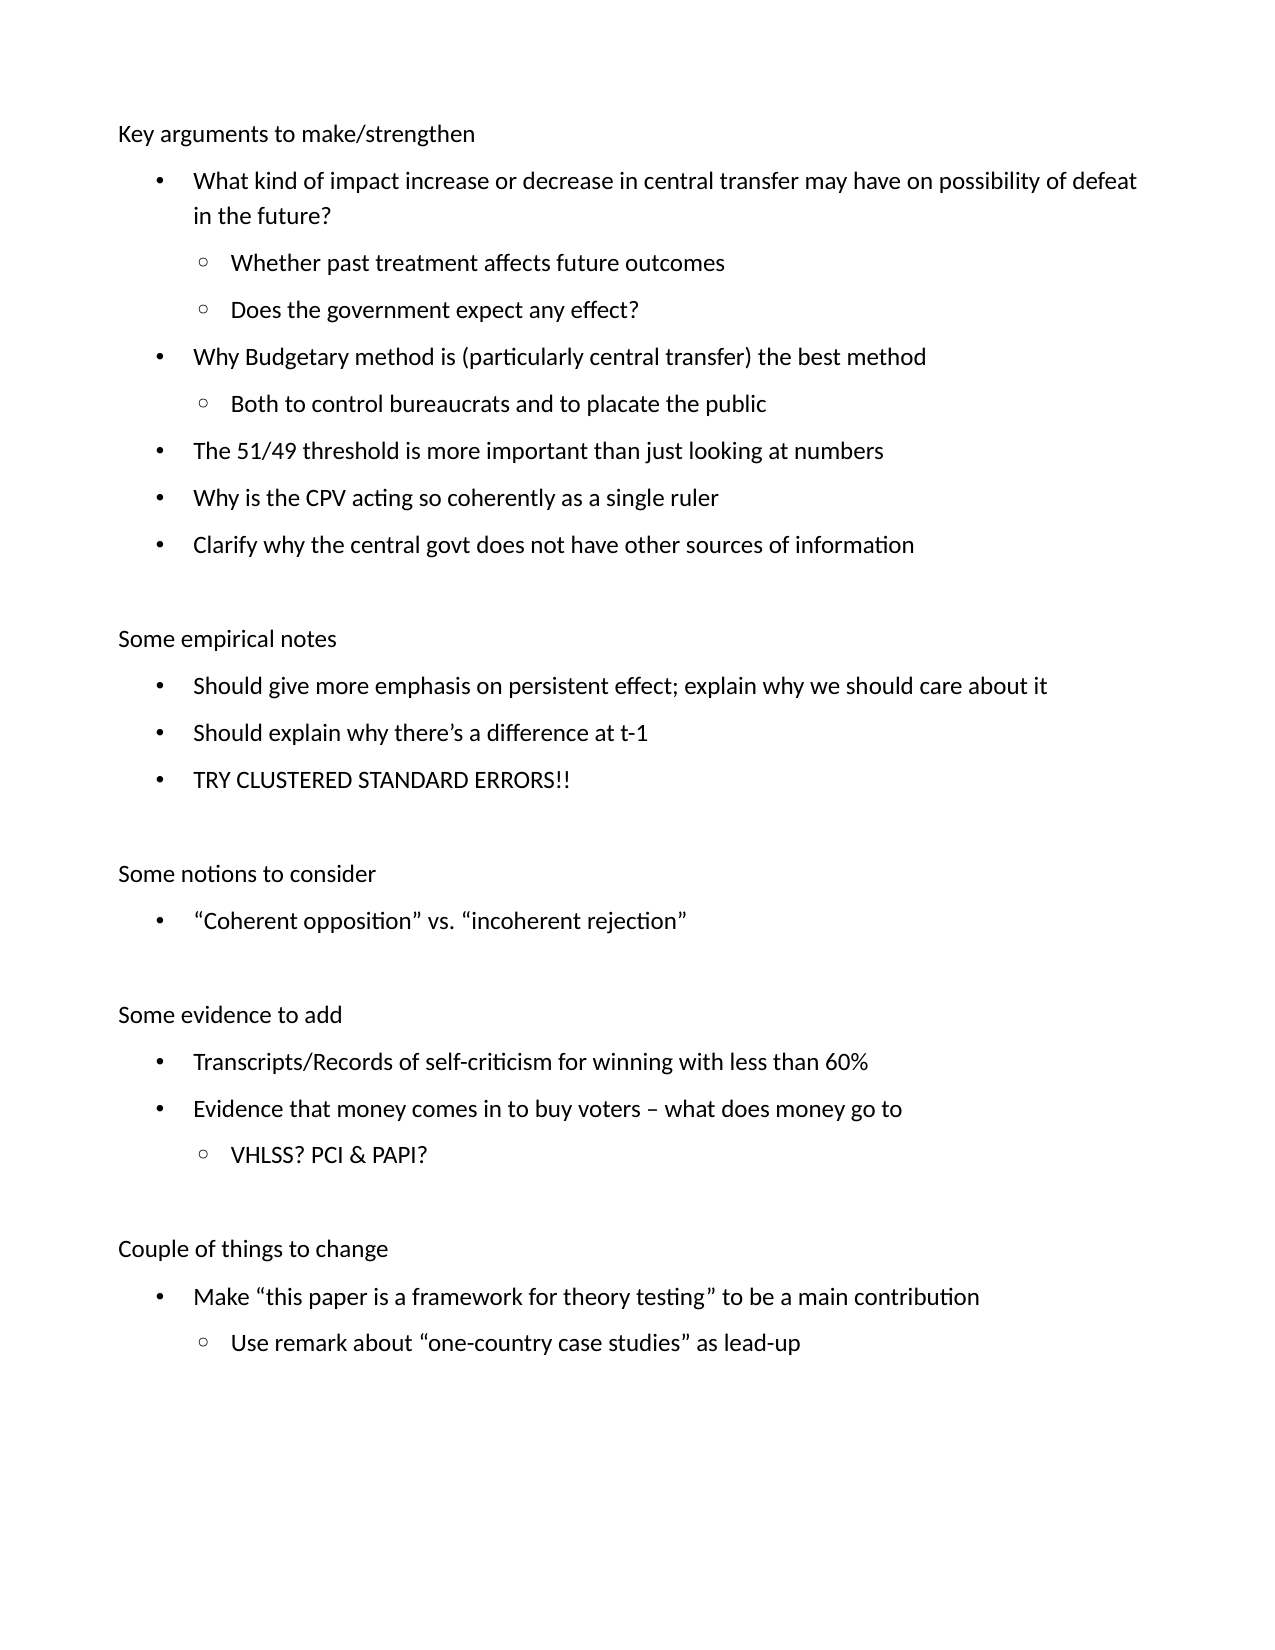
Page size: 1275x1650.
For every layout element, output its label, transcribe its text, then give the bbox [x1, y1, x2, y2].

list Use remark about “one-country case studies” as lead-up [193, 1328, 1157, 1358]
list VHLSS? PCI & PAPI? [193, 1140, 1157, 1170]
list Whether past treatment affects future outcomes [193, 247, 1157, 278]
list Transcripts/Records of self-criticism for winning with less than 60% [156, 1046, 1157, 1076]
text Couple of things to change [118, 1234, 1157, 1264]
list Should give more emphasis on persistent effect; explain why we should care about it [156, 670, 1157, 700]
list What kind of impact increase or decrease in central transfer may have on possibility of defeat in the future? [156, 165, 1157, 231]
text Some evidence to add [118, 999, 1157, 1029]
text Key arguments to make/strengthen [118, 118, 1157, 149]
list “Coherent opposition” vs. “incoherent rejection” [156, 905, 1157, 935]
list TRY CLUSTERED STANDARD ERRORS!! [156, 764, 1157, 794]
list Should explain why there’s a difference at t-1 [156, 717, 1157, 747]
list Why is the CPV acting so coherently as a single ruler [156, 482, 1157, 512]
list The 51/49 threshold is more important than just looking at numbers [156, 435, 1157, 466]
text Some empirical notes [118, 623, 1157, 653]
list Does the government expect any effect? [193, 294, 1157, 324]
list Why Budgetary method is (particularly central transfer) the best method [156, 341, 1157, 372]
list Evidence that money comes in to buy voters – what does money go to [156, 1093, 1157, 1123]
list Both to control bureaucrats and to placate the public [193, 388, 1157, 418]
list Make “this paper is a framework for theory testing” to be a main contribution [156, 1281, 1157, 1311]
list Clarify why the central govt does not have other sources of information [156, 529, 1157, 559]
text Some notions to consider [118, 858, 1157, 888]
